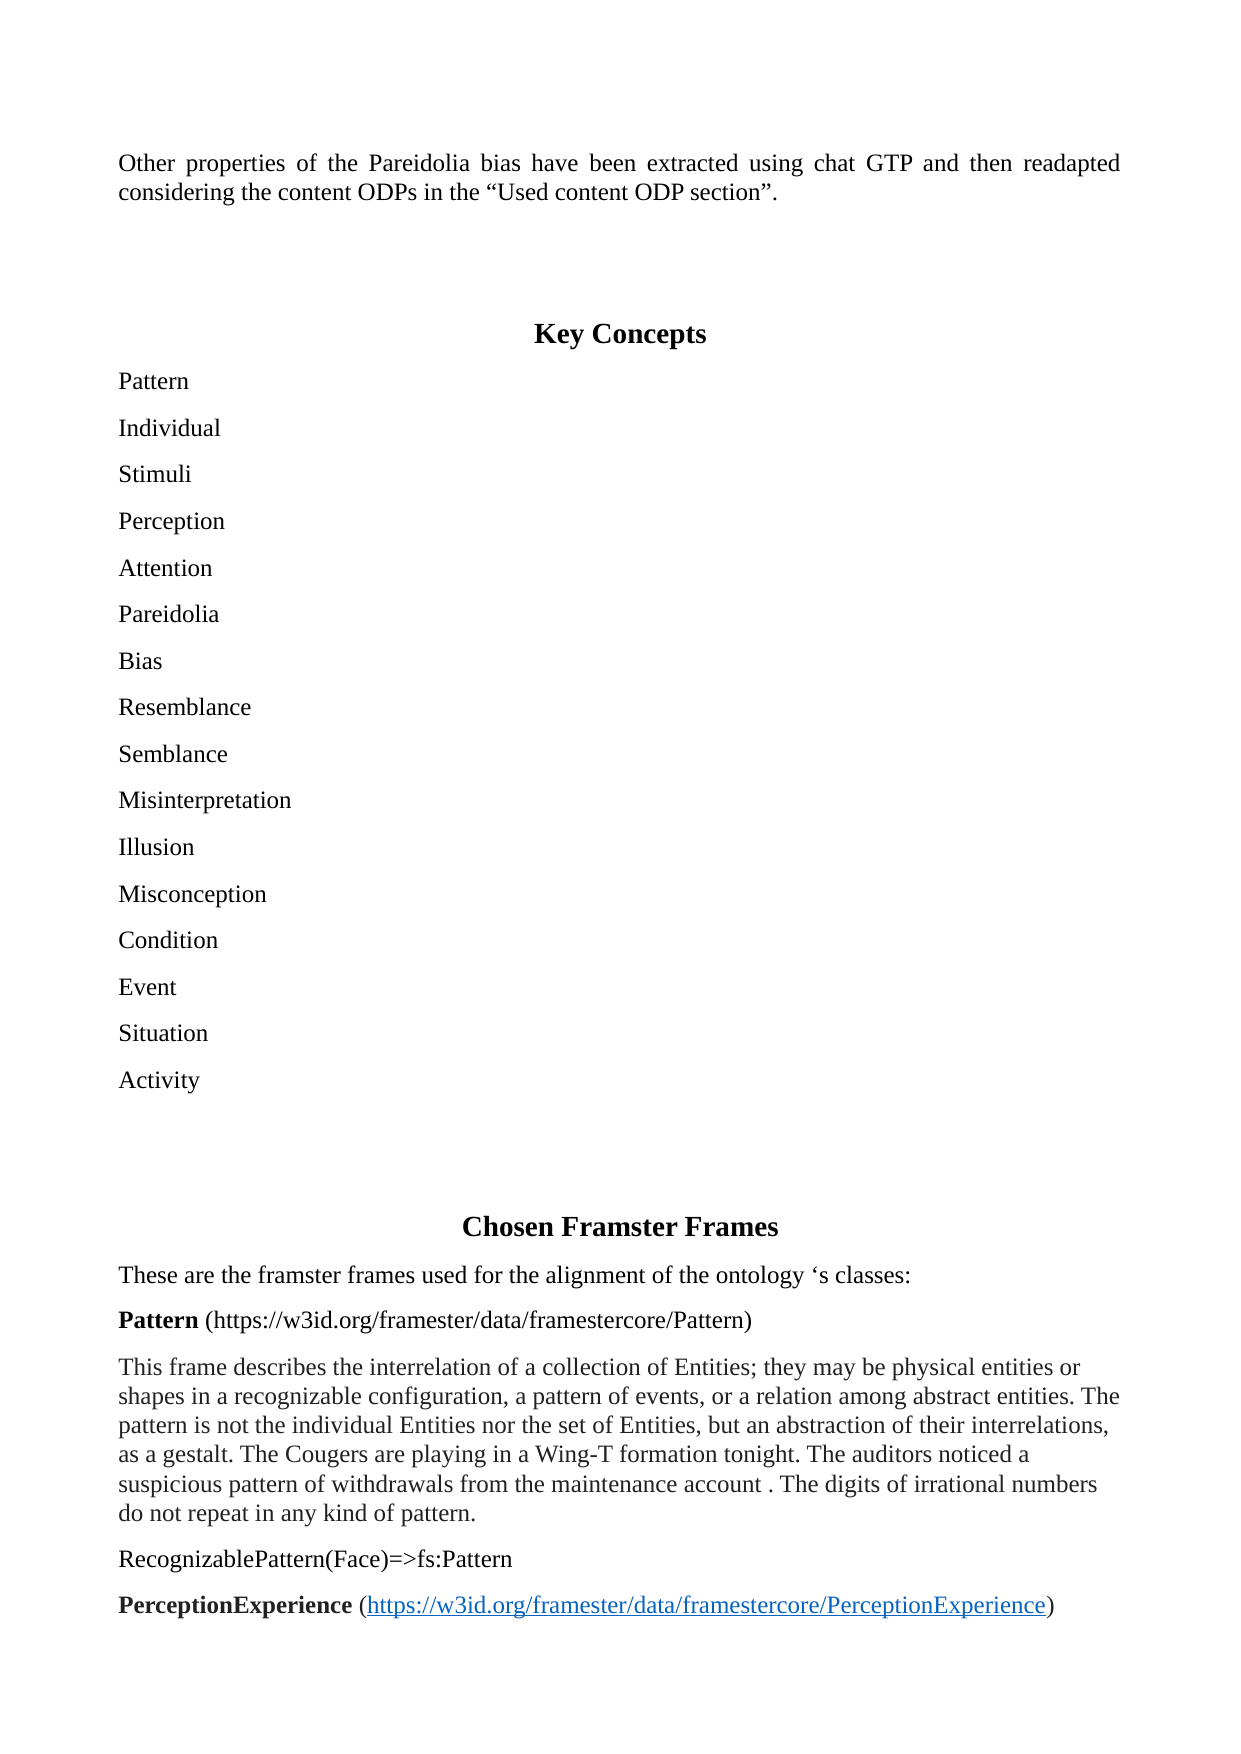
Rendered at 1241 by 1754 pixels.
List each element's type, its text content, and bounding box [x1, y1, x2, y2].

text Condition [118, 925, 1122, 954]
text This frame describes the interrelation of a collection of Entities; they may be physical entities or shapes in a recognizable configuration, a pattern of events, or a relation among abstract entities. The pattern is not the individual Entities nor the set of Entities, but an abstraction of their interrelations, as a gestalt. The Cougers are playing in a Wing-T formation tonight. The auditors noticed a suspicious pattern of withdrawals from the maintenance account . The digits of irrational numbers do not repeat in any kind of pattern. [118, 1352, 1122, 1527]
text Resemblance [118, 692, 1122, 721]
text Misinterpretation [118, 786, 1122, 814]
text RecognizablePattern(Face)=>fs:Pattern [118, 1544, 1122, 1573]
text Bias [118, 646, 1122, 674]
text Stimuli [118, 459, 1122, 488]
text Key Concepts [118, 316, 1122, 349]
text Pareidolia [118, 599, 1122, 628]
text These are the framster frames used for the alignment of the ontology ‘s classes: [118, 1260, 1122, 1288]
text Individual [118, 413, 1122, 442]
text Situation [118, 1018, 1122, 1047]
text Attention [118, 553, 1122, 581]
text Illusion [118, 832, 1122, 861]
text Semblance [118, 739, 1122, 768]
text Chosen Framster Frames [118, 1209, 1122, 1242]
text Pattern (https://w3id.org/framester/data/framestercore/Pattern) [118, 1306, 1122, 1334]
text Other properties of the Pareidolia bias have been extracted using chat GTP and then readapted considering the content ODPs in the “Used content ODP section”. [118, 148, 1122, 206]
text Activity [118, 1065, 1122, 1094]
text Pattern [118, 366, 1122, 395]
text Perception [118, 506, 1122, 535]
text Event [118, 972, 1122, 1001]
text Misconception [118, 879, 1122, 907]
text PerceptionExperience (https://w3id.org/framester/data/framestercore/PerceptionExperience) [118, 1590, 1122, 1618]
